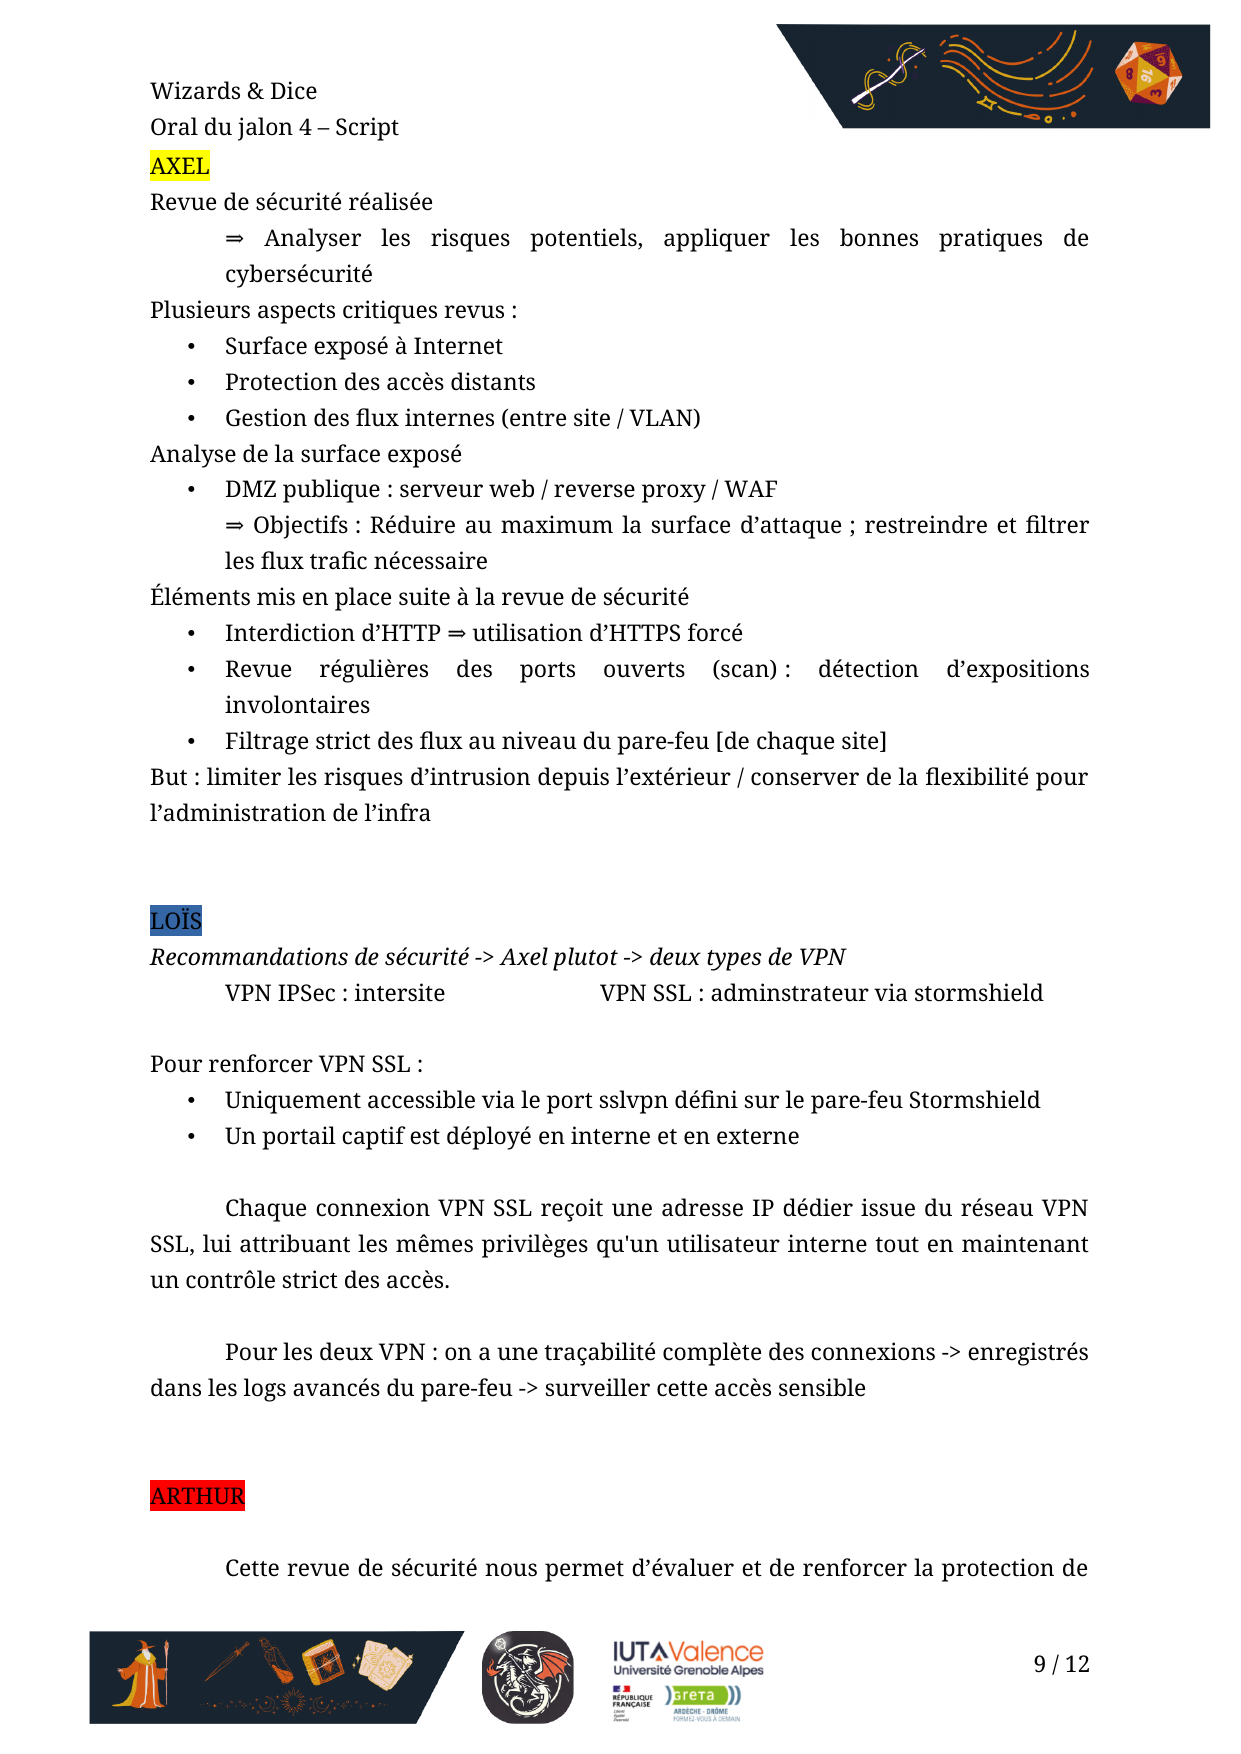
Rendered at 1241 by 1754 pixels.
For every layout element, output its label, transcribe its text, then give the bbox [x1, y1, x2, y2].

text Analyse de la surface exposé [150, 437, 1090, 469]
list Gestion des flux internes (entre site / VLAN) [187, 402, 1090, 433]
list Revue régulières des ports ouverts (scan) : détection d’expositions involontaires [187, 653, 1090, 720]
list DMZ publique : serveur web / reverse proxy / WAF [187, 473, 1090, 505]
text Revue de sécurité réalisée [150, 186, 1090, 217]
list ⇒ Objectifs : Réduire au maximum la surface d’attaque ; restreindre et filtrer les flux trafic nécessaire [187, 509, 1090, 577]
list Interdiction d’HTTP ⇒ utilisation d’HTTPS forcé [187, 617, 1090, 648]
list Protection des accès distants [187, 366, 1090, 397]
picture [771, 21, 1218, 131]
text Éléments mis en place suite à la revue de sécurité [150, 581, 1090, 612]
text But : limiter les risques d’intrusion depuis l’extérieur / conserver de la flexibilité pour l’administration de l’infra [150, 761, 1090, 828]
list Un portail captif est déployé en interne et en externe [187, 1120, 1090, 1152]
text Plusieurs aspects critiques revus : [150, 294, 1090, 325]
list Uniquement accessible via le port sslvpn défini sur le pare-feu Stormshield [187, 1084, 1090, 1116]
text VPN IPSec : intersite VPN SSL : adminstrateur via stormshield [150, 977, 1090, 1008]
text Pour renforcer VPN SSL : [150, 1048, 1090, 1080]
picture [81, 1620, 788, 1733]
text Cette revue de sécurité nous permet d’évaluer et de renforcer la protection de [150, 1552, 1090, 1583]
text LOÏS [150, 905, 1090, 936]
list Filtrage strict des flux au niveau du pare-feu [de chaque site] [187, 725, 1090, 756]
list ⇒ Analyser les risques potentiels, appliquer les bonnes pratiques de cybersécurité [187, 222, 1090, 289]
text ARTHUR [150, 1480, 1090, 1511]
list Surface exposé à Internet [187, 330, 1090, 361]
text AXEL [150, 150, 1090, 181]
text Chaque connexion VPN SSL reçoit une adresse IP dédier issue du réseau VPN SSL, lui attribuant les mêmes privilèges qu'un utilisateur interne tout en maintenant un contrôle strict des accès. [150, 1192, 1090, 1295]
text Pour les deux VPN : on a une traçabilité complète des connexions -> enregistrés dans les logs avancés du pare-feu -> surveiller cette accès sensible [150, 1336, 1090, 1403]
text Recommandations de sécurité -> Axel plutot -> deux types de VPN [150, 941, 1090, 972]
